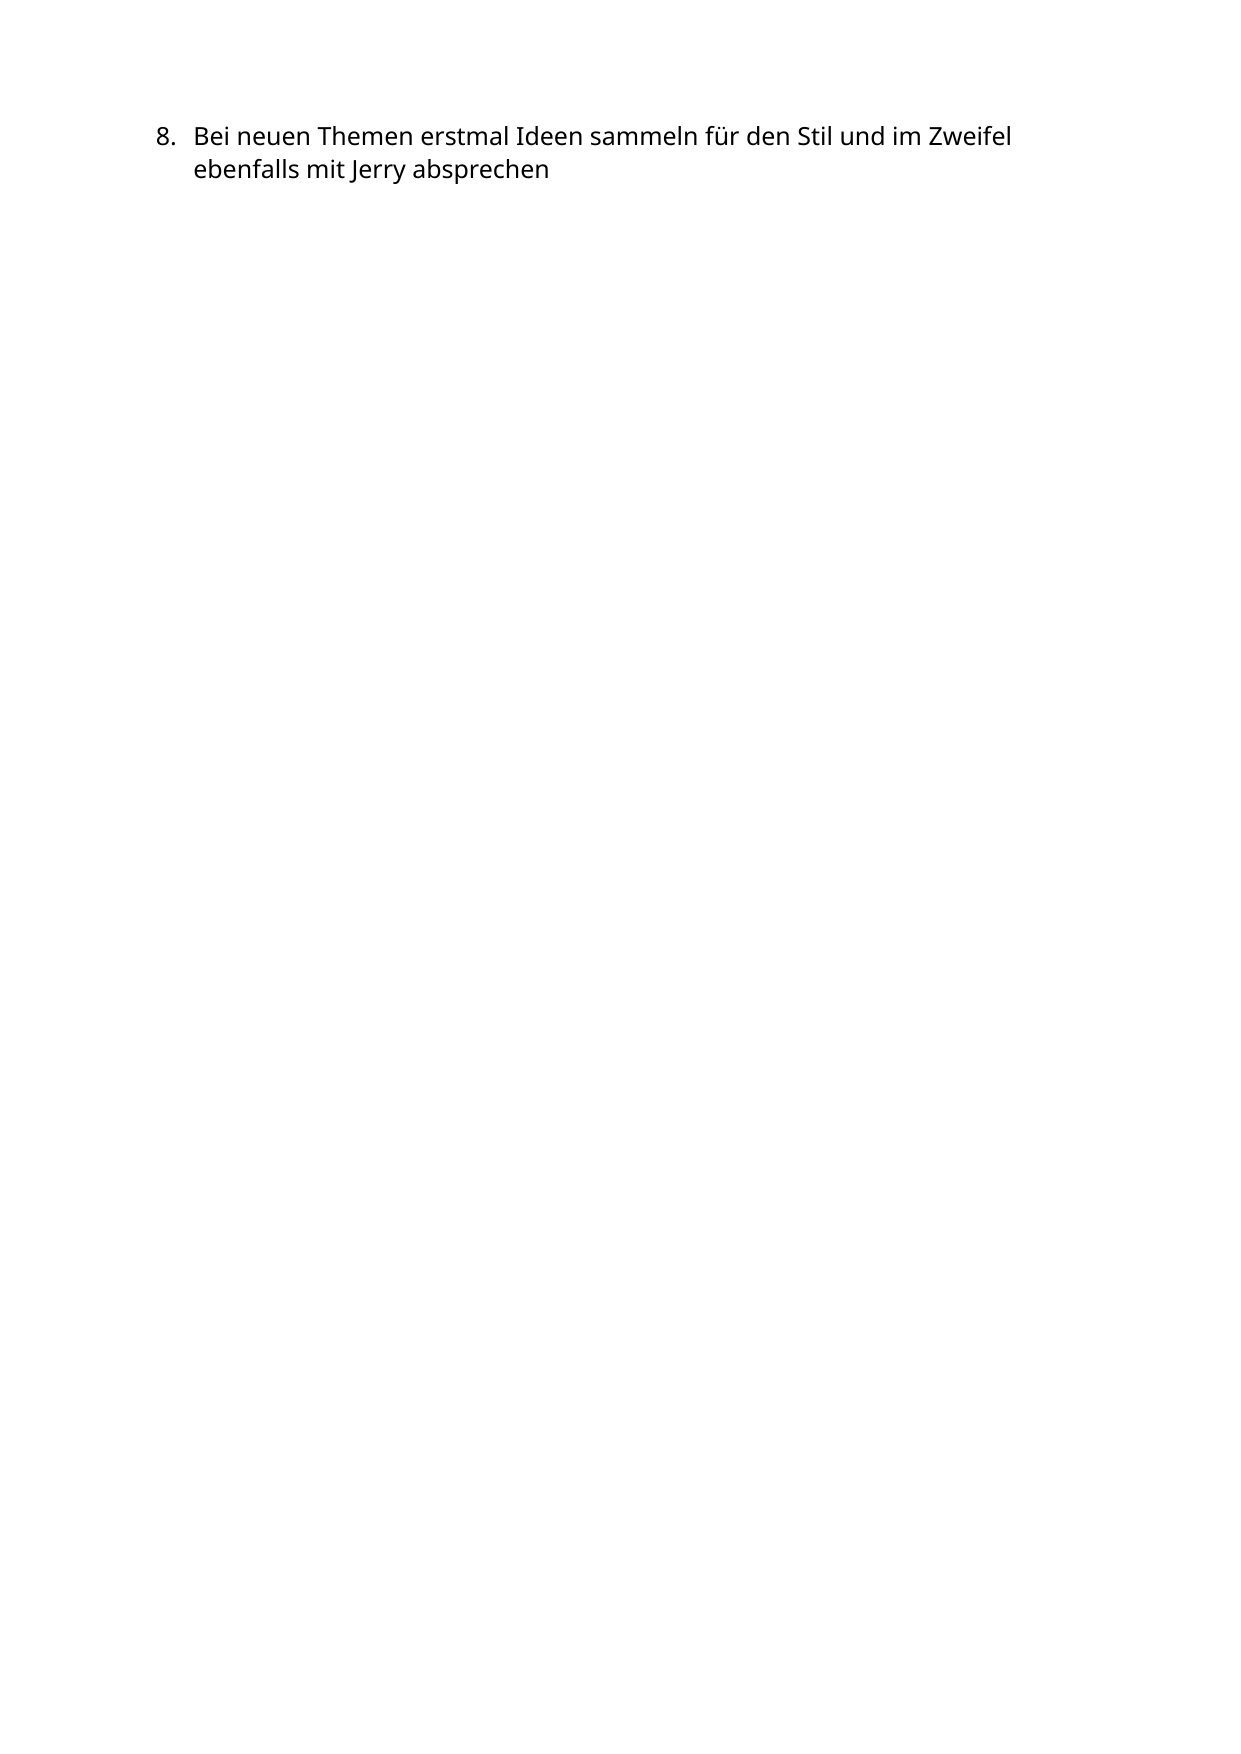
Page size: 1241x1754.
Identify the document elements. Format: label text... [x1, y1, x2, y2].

list Bei neuen Themen erstmal Ideen sammeln für den Stil und im Zweifel ebenfalls mit Jerry absprechen [156, 118, 1122, 186]
